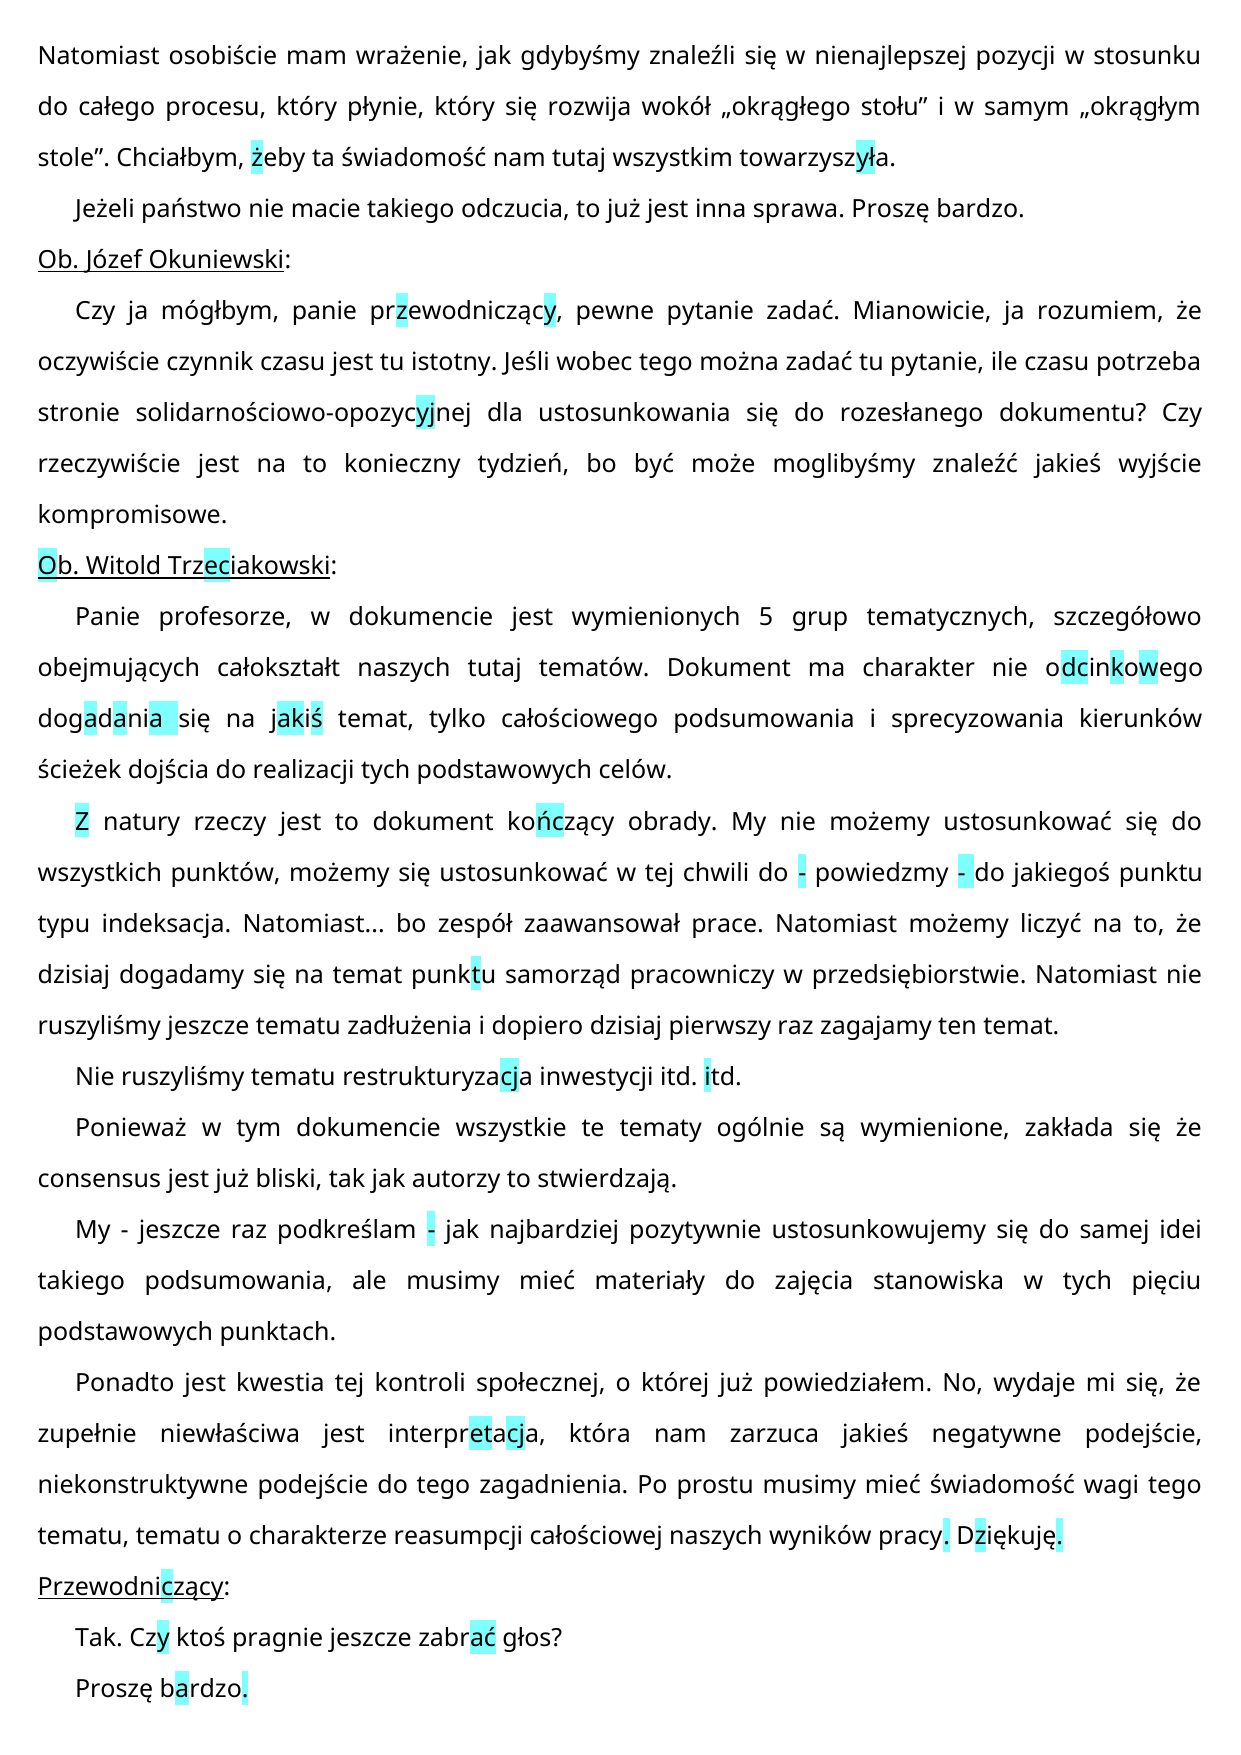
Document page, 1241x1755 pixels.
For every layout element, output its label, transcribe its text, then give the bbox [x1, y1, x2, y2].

text Natomiast osobiście mam wrażenie, jak gdybyśmy znaleźli się w nienajlepszej pozycji w stosunku do całego procesu, który płynie, który się rozwija wokół „okrągłego stołu” i w samym „okrągłym stole”. Chciałbym, żeby ta świadomość nam tutaj wszystkim towarzyszyła. [37, 37, 1203, 174]
text Czy ja mógłbym, panie przewodniczący, pewne pytanie zadać. Mianowicie, ja rozumiem, że oczywiście czynnik czasu jest tu istotny. Jeśli wobec tego można zadać tu pytanie, ile czasu potrzeba stronie solidarnościowo-opozycyjnej dla ustosunkowania się do rozesłanego dokumentu? Czy rzeczywiście jest na to konieczny tydzień, bo być może moglibyśmy znaleźć jakieś wyjście kompromisowe. [37, 293, 1203, 531]
text Nie ruszyliśmy tematu restrukturyzacja inwestycji itd. itd. [37, 1058, 1203, 1092]
text Przewodniczący: [37, 1569, 1203, 1603]
text Panie profesorze, w dokumencie jest wymienionych 5 grup tematycznych, szczegółowo obejmujących całokształt naszych tutaj tematów. Dokument ma charakter nie odcinkowego dogadania się na jakiś temat, tylko całościowego podsumowania i sprecyzowania kierunków ścieżek dojścia do realizacji tych podstawowych celów. [37, 599, 1203, 786]
text Z natury rzeczy jest to dokument kończący obrady. My nie możemy ustosunkować się do wszystkich punktów, możemy się ustosunkować w tej chwili do - powiedzmy - do jakiegoś punktu typu indeksacja. Natomiast... bo zespół zaawansował prace. Natomiast możemy liczyć na to, że dzisiaj dogadamy się na temat punktu samorząd pracowniczy w przedsiębiorstwie. Natomiast nie ruszyliśmy jeszcze tematu zadłużenia i dopiero dzisiaj pierwszy raz zagajamy ten temat. [37, 803, 1203, 1041]
text Ob. Witold Trzeciakowski: [37, 548, 1203, 582]
text Ponieważ w tym dokumencie wszystkie te tematy ogólnie są wymienione, zakłada się że consensus jest już bliski, tak jak autorzy to stwierdzają. [37, 1109, 1203, 1194]
text Ponadto jest kwestia tej kontroli społecznej, o której już powiedziałem. No, wydaje mi się, że zupełnie niewłaściwa jest interpretacja, która nam zarzuca jakieś negatywne podejście, niekonstruktywne podejście do tego zagadnienia. Po prostu musimy mieć świadomość wagi tego tematu, tematu o charakterze reasumpcji całościowej naszych wyników pracy. Dziękuję. [37, 1364, 1203, 1552]
text Jeżeli państwo nie macie takiego odczucia, to już jest inna sprawa. Proszę bardzo. [37, 191, 1203, 225]
text Tak. Czy ktoś pragnie jeszcze zabrać głos? [37, 1620, 1203, 1654]
text My - jeszcze raz podkreślam - jak najbardziej pozytywnie ustosunkowujemy się do samej idei takiego podsumowania, ale musimy mieć materiały do zajęcia stanowiska w tych pięciu podstawowych punktach. [37, 1211, 1203, 1348]
text Proszę bardzo. [37, 1671, 1203, 1705]
text Ob. Józef Okuniewski: [37, 242, 1203, 276]
